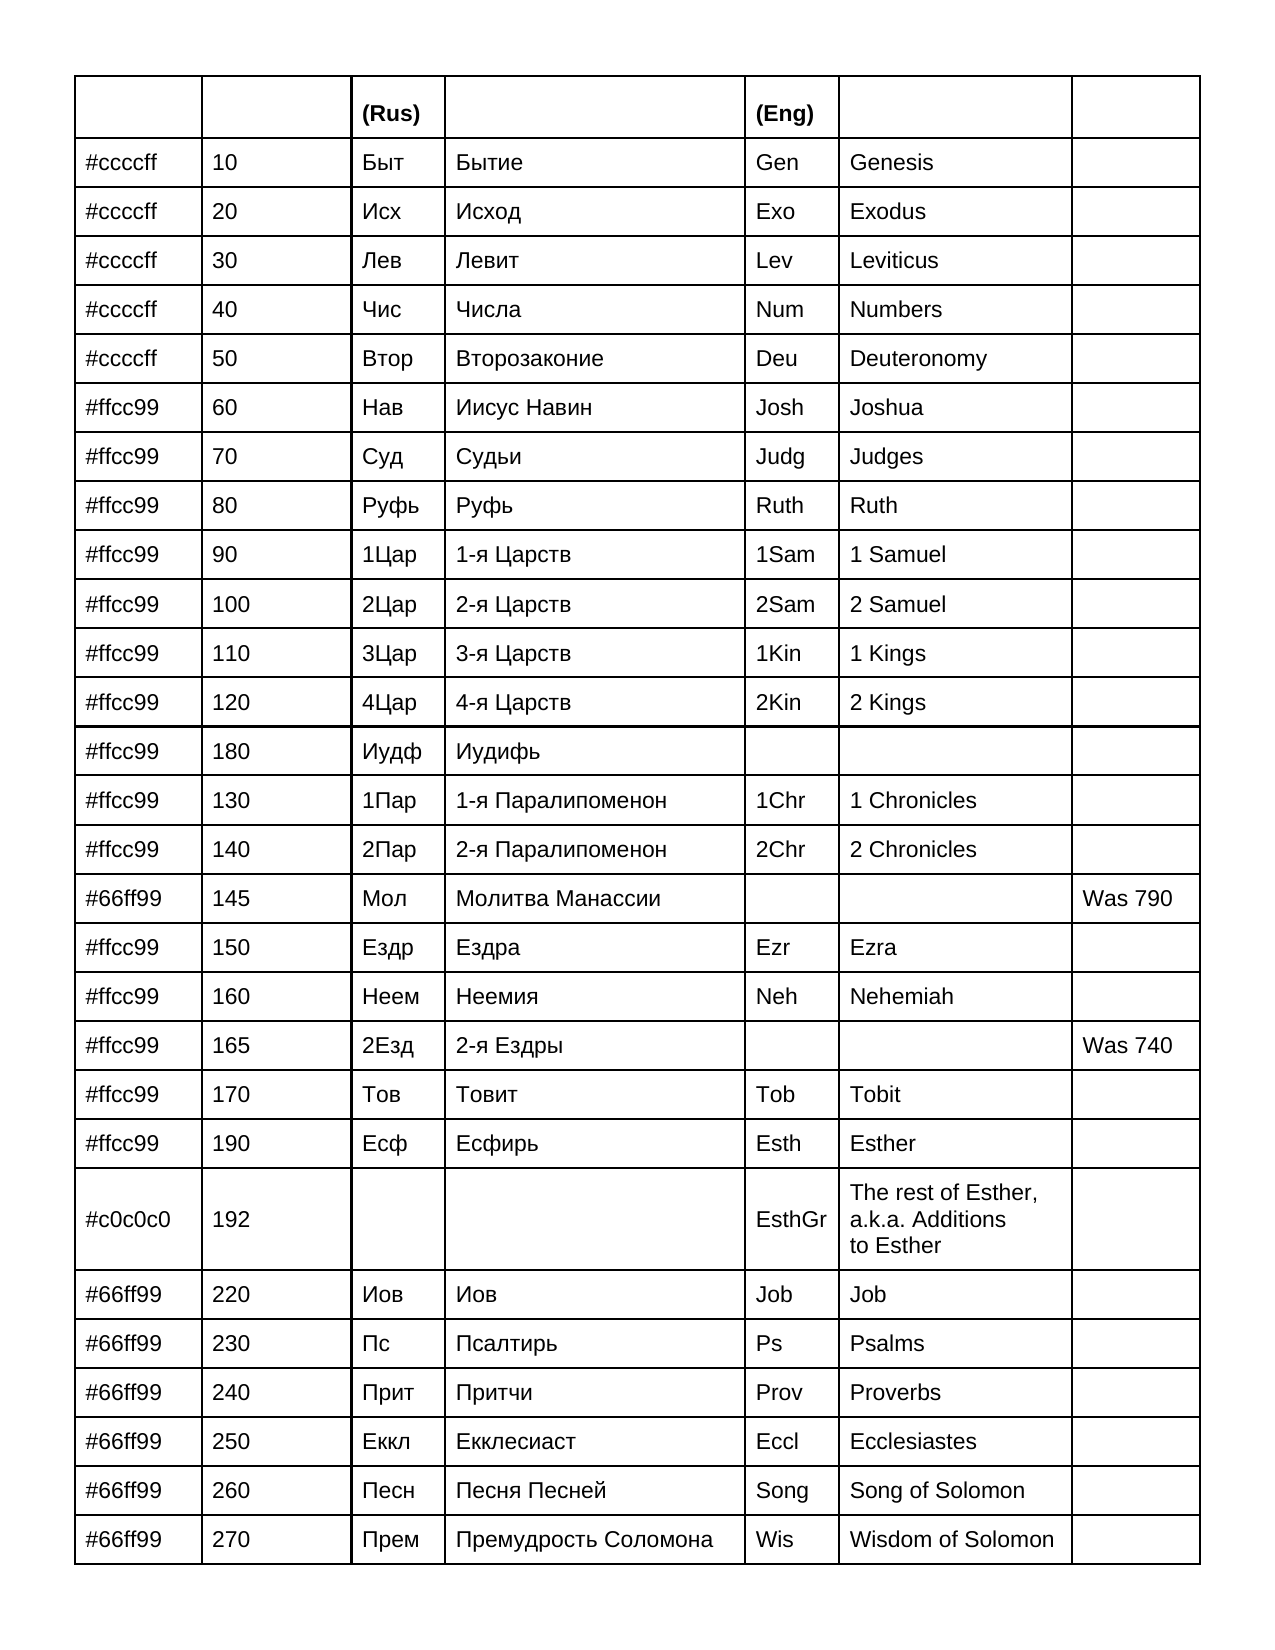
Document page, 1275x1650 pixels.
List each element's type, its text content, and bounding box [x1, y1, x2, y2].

table_cell #ccccff [76, 188, 201, 235]
table_cell 260 [203, 1467, 350, 1514]
table_cell [746, 875, 838, 922]
table_cell Суд [353, 433, 444, 480]
table_cell Второзаконие [446, 335, 744, 382]
table_cell #ffcc99 [76, 1071, 201, 1118]
table_cell [1073, 776, 1199, 823]
table_cell [1073, 580, 1199, 627]
table_cell 70 [203, 433, 350, 480]
table_cell [1073, 1120, 1199, 1167]
table_cell #ffcc99 [76, 924, 201, 971]
table_cell Leviticus [840, 237, 1071, 284]
table_cell #66ff99 [76, 875, 201, 922]
table_cell [1073, 433, 1199, 480]
table_cell Eccl [746, 1418, 838, 1465]
table_cell Job [746, 1271, 838, 1318]
table_header [1073, 77, 1199, 137]
table_cell Judg [746, 433, 838, 480]
table_cell Пс [353, 1320, 444, 1367]
table_cell Псалтирь [446, 1320, 744, 1367]
table_cell #ffcc99 [76, 826, 201, 872]
table_cell Прем [353, 1516, 444, 1563]
table_cell 130 [203, 776, 350, 823]
table_cell 90 [203, 531, 350, 578]
table_cell [1073, 1169, 1199, 1269]
table_cell Deuteronomy [840, 335, 1071, 382]
table_cell #ccccff [76, 237, 201, 284]
table_cell Иудифь [446, 728, 744, 774]
table_cell Exo [746, 188, 838, 235]
table_cell 2-я Царств [446, 580, 744, 627]
table_cell 2Sam [746, 580, 838, 627]
table_cell 2Езд [353, 1022, 444, 1069]
table_cell Руфь [446, 482, 744, 529]
table_cell Was 740 [1073, 1022, 1199, 1069]
table_cell Мол [353, 875, 444, 922]
table_cell 1 Samuel [840, 531, 1071, 578]
table_cell Nehemiah [840, 973, 1071, 1020]
table_cell #ffcc99 [76, 678, 201, 725]
table_cell 3Цар [353, 629, 444, 676]
table_cell 2-я Паралипоменон [446, 826, 744, 872]
table_cell Левит [446, 237, 744, 284]
table_cell #66ff99 [76, 1516, 201, 1563]
table_cell 150 [203, 924, 350, 971]
table_cell [1073, 531, 1199, 578]
table_cell 60 [203, 384, 350, 431]
table_cell Song [746, 1467, 838, 1514]
table_header (Rus) [353, 77, 444, 137]
table_cell [1073, 1418, 1199, 1465]
table_cell #66ff99 [76, 1271, 201, 1318]
table_cell Исход [446, 188, 744, 235]
table_cell [840, 875, 1071, 922]
table_cell Wis [746, 1516, 838, 1563]
table_cell Ezr [746, 924, 838, 971]
table_cell Судьи [446, 433, 744, 480]
table_cell Wisdom of Solomon [840, 1516, 1071, 1563]
table_cell 2 Chronicles [840, 826, 1071, 872]
table_cell Tob [746, 1071, 838, 1118]
table_cell 1Пар [353, 776, 444, 823]
table_cell Неем [353, 973, 444, 1020]
table_cell [1073, 1467, 1199, 1514]
table_cell 190 [203, 1120, 350, 1167]
table_cell #ffcc99 [76, 1120, 201, 1167]
table_cell 2Пар [353, 826, 444, 872]
table_cell [840, 728, 1071, 774]
table_cell 250 [203, 1418, 350, 1465]
table_cell Лев [353, 237, 444, 284]
table_header (Eng) [746, 77, 838, 137]
table_cell [1073, 1071, 1199, 1118]
table_cell #66ff99 [76, 1369, 201, 1416]
table_cell [1073, 139, 1199, 186]
table_cell 1Kin [746, 629, 838, 676]
table_cell Песн [353, 1467, 444, 1514]
table_cell #ffcc99 [76, 728, 201, 774]
table_cell 4-я Царств [446, 678, 744, 725]
table_cell #ccccff [76, 335, 201, 382]
table_cell [1073, 678, 1199, 725]
table_cell 270 [203, 1516, 350, 1563]
table_cell The rest of Esther, a.k.a. Additions to Esther [840, 1169, 1071, 1269]
table_cell 180 [203, 728, 350, 774]
table_cell [446, 1169, 744, 1269]
table_cell Бытие [446, 139, 744, 186]
table_cell Josh [746, 384, 838, 431]
table_cell Tobit [840, 1071, 1071, 1118]
table_cell #ffcc99 [76, 433, 201, 480]
table_cell 2 Samuel [840, 580, 1071, 627]
table_cell Gen [746, 139, 838, 186]
table_cell 170 [203, 1071, 350, 1118]
table_cell 220 [203, 1271, 350, 1318]
table_cell [1073, 826, 1199, 872]
table_cell Числа [446, 286, 744, 333]
table_cell 50 [203, 335, 350, 382]
table_cell 1Цар [353, 531, 444, 578]
table_cell [840, 1022, 1071, 1069]
table_cell [1073, 1320, 1199, 1367]
table_cell 10 [203, 139, 350, 186]
table_cell #66ff99 [76, 1320, 201, 1367]
table_cell Есфирь [446, 1120, 744, 1167]
table_cell Есф [353, 1120, 444, 1167]
table_cell EsthGr [746, 1169, 838, 1269]
table_cell Judges [840, 433, 1071, 480]
table_cell 1 Chronicles [840, 776, 1071, 823]
table_header [446, 77, 744, 137]
table_cell [353, 1169, 444, 1269]
table_cell Joshua [840, 384, 1071, 431]
table_cell 4Цар [353, 678, 444, 725]
table_cell Молитва Манассии [446, 875, 744, 922]
table_cell [1073, 1369, 1199, 1416]
table_cell [1073, 286, 1199, 333]
table_cell Иов [353, 1271, 444, 1318]
table_cell [1073, 335, 1199, 382]
table_cell 140 [203, 826, 350, 872]
table_cell Ruth [746, 482, 838, 529]
table_cell Чис [353, 286, 444, 333]
table_cell #c0c0c0 [76, 1169, 201, 1269]
table_cell 80 [203, 482, 350, 529]
table_cell Товит [446, 1071, 744, 1118]
table_cell 2 Kings [840, 678, 1071, 725]
table_cell Esther [840, 1120, 1071, 1167]
table_cell Нав [353, 384, 444, 431]
table_cell Тов [353, 1071, 444, 1118]
table_cell Ecclesiastes [840, 1418, 1071, 1465]
table_cell Job [840, 1271, 1071, 1318]
table_cell #ffcc99 [76, 776, 201, 823]
table_cell Иов [446, 1271, 744, 1318]
table_cell Ruth [840, 482, 1071, 529]
table_cell 2-я Ездры [446, 1022, 744, 1069]
table_cell Песня Песней [446, 1467, 744, 1514]
table_header [76, 77, 201, 137]
table_cell 145 [203, 875, 350, 922]
table_cell Ездр [353, 924, 444, 971]
table_cell 3-я Царств [446, 629, 744, 676]
table_cell Еккл [353, 1418, 444, 1465]
table_cell Быт [353, 139, 444, 186]
table_cell 20 [203, 188, 350, 235]
table_cell #ffcc99 [76, 580, 201, 627]
table_cell Deu [746, 335, 838, 382]
table_cell 40 [203, 286, 350, 333]
table_cell Numbers [840, 286, 1071, 333]
table_header [203, 77, 350, 137]
table_cell 2Kin [746, 678, 838, 725]
table_cell 120 [203, 678, 350, 725]
table_cell 1-я Царств [446, 531, 744, 578]
table_cell Lev [746, 237, 838, 284]
table_cell Руфь [353, 482, 444, 529]
table_cell #ffcc99 [76, 482, 201, 529]
table_cell 192 [203, 1169, 350, 1269]
table_cell [1073, 188, 1199, 235]
table_cell Genesis [840, 139, 1071, 186]
table_cell 2Chr [746, 826, 838, 872]
table_cell Ezra [840, 924, 1071, 971]
table_cell [1073, 924, 1199, 971]
table_cell #ffcc99 [76, 531, 201, 578]
table_cell [1073, 482, 1199, 529]
table_cell 1-я Паралипоменон [446, 776, 744, 823]
table_cell [1073, 973, 1199, 1020]
table_cell [1073, 384, 1199, 431]
table_cell #ffcc99 [76, 973, 201, 1020]
table_cell [1073, 629, 1199, 676]
table_cell [746, 728, 838, 774]
table_cell Прит [353, 1369, 444, 1416]
table_cell Неемия [446, 973, 744, 1020]
table_cell #ffcc99 [76, 1022, 201, 1069]
table_cell 160 [203, 973, 350, 1020]
table_cell Иисус Навин [446, 384, 744, 431]
table_cell [1073, 1271, 1199, 1318]
table_cell 240 [203, 1369, 350, 1416]
table_cell Премудрость Соломона [446, 1516, 744, 1563]
table_cell Исх [353, 188, 444, 235]
table_cell 2Цар [353, 580, 444, 627]
table_cell Втор [353, 335, 444, 382]
table_cell #ffcc99 [76, 629, 201, 676]
table_cell 100 [203, 580, 350, 627]
table_cell Prov [746, 1369, 838, 1416]
table_cell Ездра [446, 924, 744, 971]
table_cell Exodus [840, 188, 1071, 235]
table_cell 30 [203, 237, 350, 284]
table_header [840, 77, 1071, 137]
table_cell Song of Solomon [840, 1467, 1071, 1514]
table_cell [1073, 1516, 1199, 1563]
table_cell [746, 1022, 838, 1069]
table_cell #66ff99 [76, 1467, 201, 1514]
table_cell Proverbs [840, 1369, 1071, 1416]
table_cell Esth [746, 1120, 838, 1167]
table_cell #ccccff [76, 139, 201, 186]
table_cell #ccccff [76, 286, 201, 333]
table_cell #ffcc99 [76, 384, 201, 431]
table_cell 1Sam [746, 531, 838, 578]
table_cell 1Chr [746, 776, 838, 823]
table_cell 165 [203, 1022, 350, 1069]
table_cell Ps [746, 1320, 838, 1367]
table_cell 110 [203, 629, 350, 676]
table_cell [1073, 728, 1199, 774]
table_cell 230 [203, 1320, 350, 1367]
table_cell Екклесиаст [446, 1418, 744, 1465]
table_cell #66ff99 [76, 1418, 201, 1465]
table_cell Psalms [840, 1320, 1071, 1367]
table_cell Num [746, 286, 838, 333]
table_cell Was 790 [1073, 875, 1199, 922]
table_cell Иудф [353, 728, 444, 774]
table_cell Притчи [446, 1369, 744, 1416]
table_cell [1073, 237, 1199, 284]
table_cell 1 Kings [840, 629, 1071, 676]
table_cell Neh [746, 973, 838, 1020]
